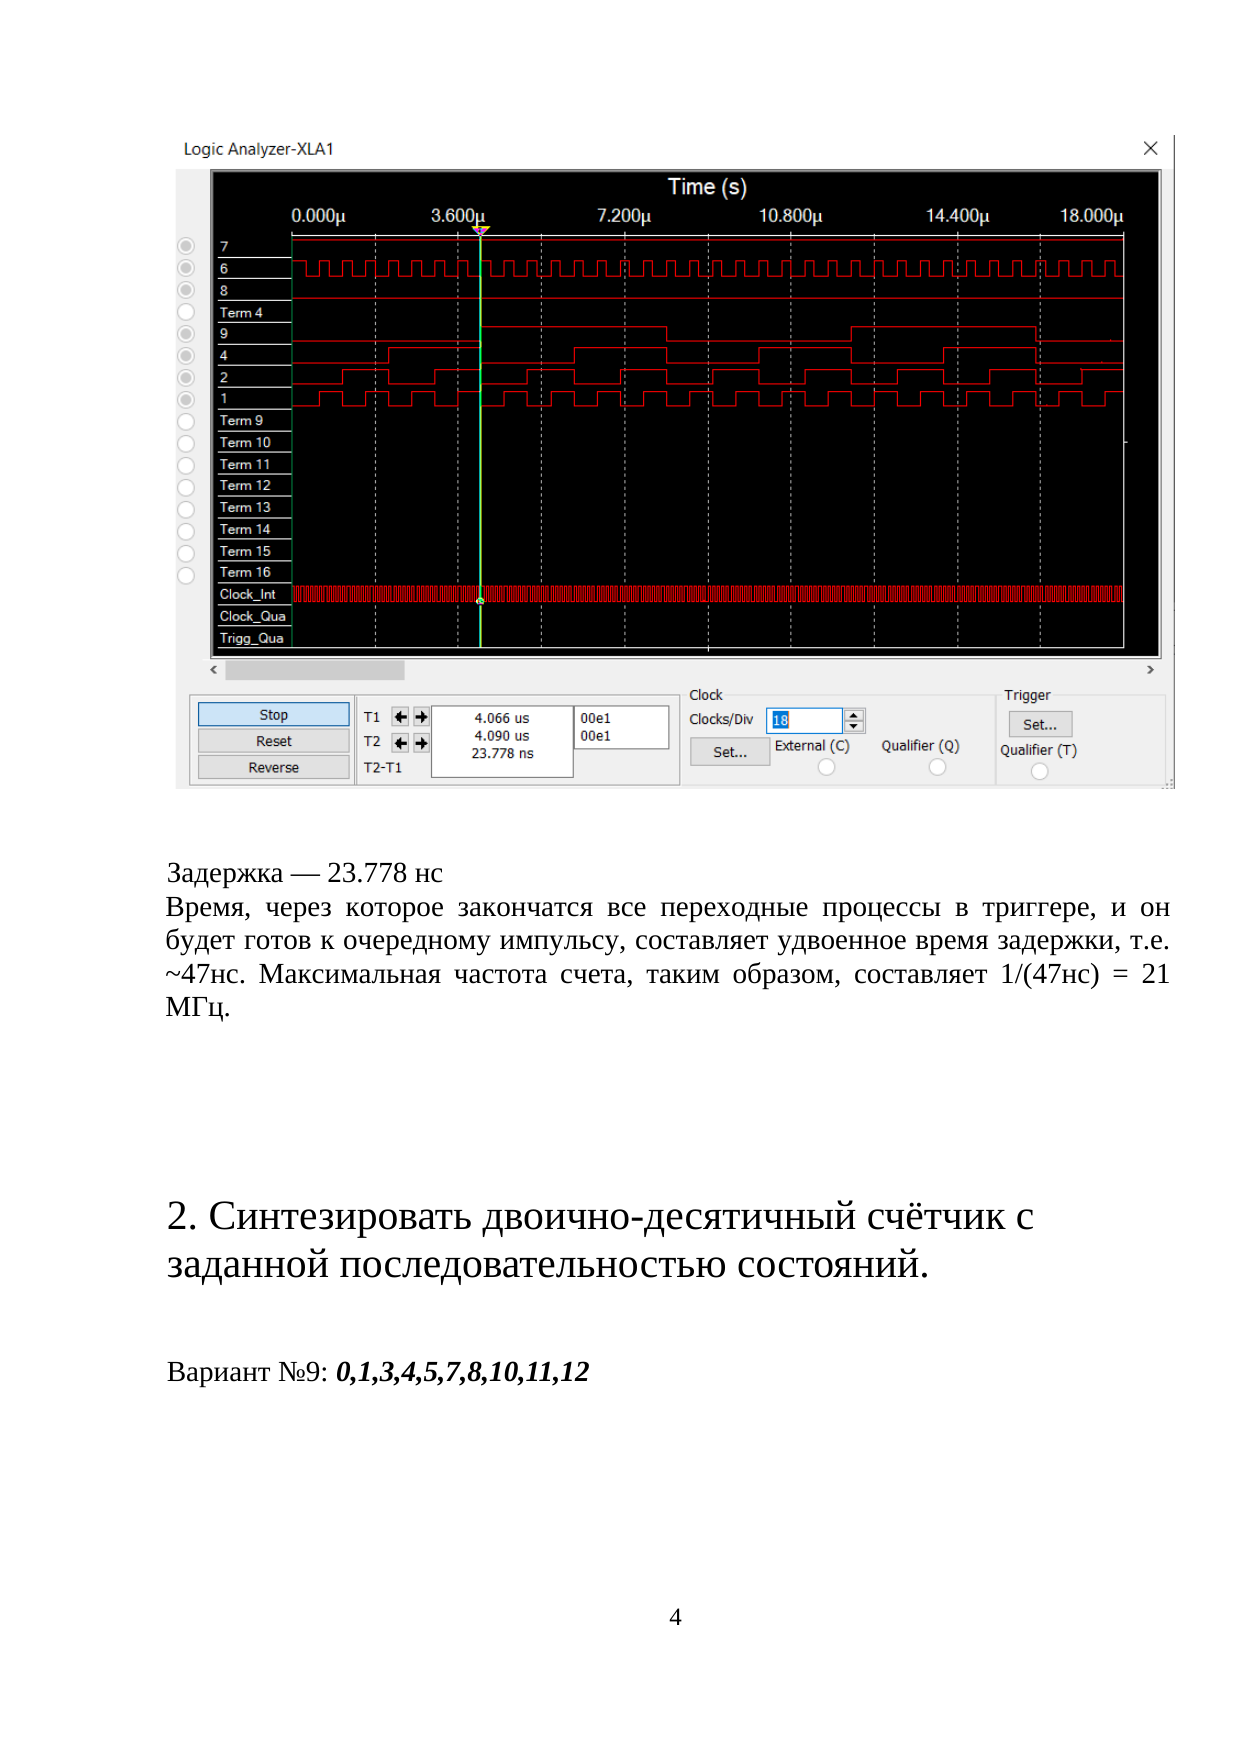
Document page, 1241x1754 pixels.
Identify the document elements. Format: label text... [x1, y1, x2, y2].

subtitle Вариант №9: 0,1,3,4,5,7,8,10,11,12 [167, 1354, 1166, 1387]
text Время, через которое закончатся все переходные процессы в триггере, и он будет готов к очередному импульсу, составляет удвоенное время задержки, т.е. ~47нс. Максимальная частота счета, таким образом, составляет 1/(47нс) = 21 МГц. [165, 889, 1171, 1023]
picture [175, 135, 1175, 789]
subtitle Задержка — 23.778 нс [167, 855, 1166, 889]
subtitle 2. Синтезировать двоично-десятичный счётчик с заданной последовательностью состояний. [167, 1191, 1166, 1287]
